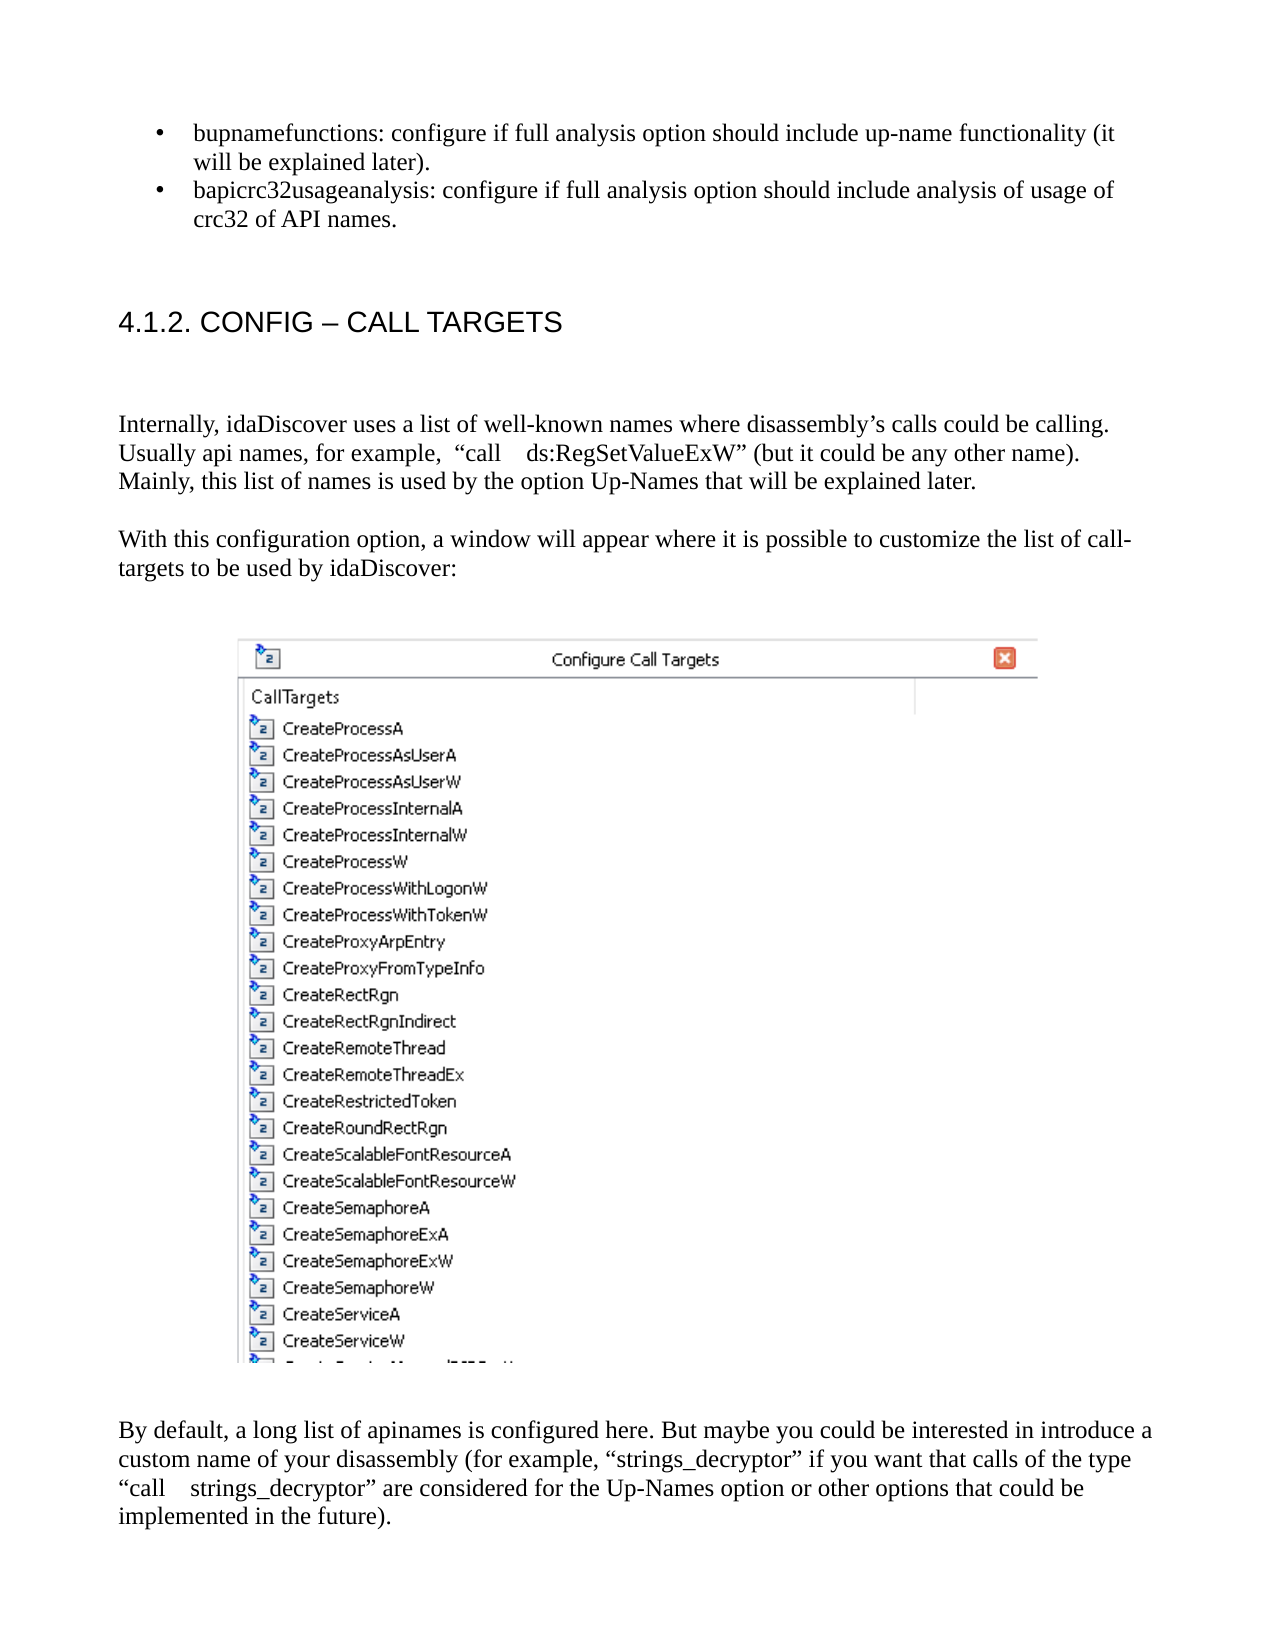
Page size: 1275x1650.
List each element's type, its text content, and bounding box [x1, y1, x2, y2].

list bupnamefunctions: configure if full analysis option should include up-name functionality (it will be explained later). [156, 118, 1157, 176]
subtitle 4.1.2. CONFIG – CALL TARGETS [118, 305, 1157, 339]
text By default, a long list of apinames is configured here. But maybe you could be interested in introduce a custom name of your disassembly (for example, “strings_decryptor” if you want that calls of the type “call strings_decryptor” are considered for the Up-Names option or other options that could be implemented in the future). [118, 1415, 1157, 1530]
list bapicrc32usageanalysis: configure if full analysis option should include analysis of usage of crc32 of API names. [156, 176, 1157, 233]
picture [237, 638, 1038, 1363]
text Internally, idaDiscover uses a list of well-known names where disassembly’s calls could be calling. Usually api names, for example, “call ds:RegSetValueExW” (but it could be any other name). Mainly, this list of names is used by the option Up-Names that will be explained later. [118, 409, 1157, 495]
text With this configuration option, a window will appear where it is possible to customize the list of call-targets to be used by idaDiscover: [118, 524, 1157, 581]
